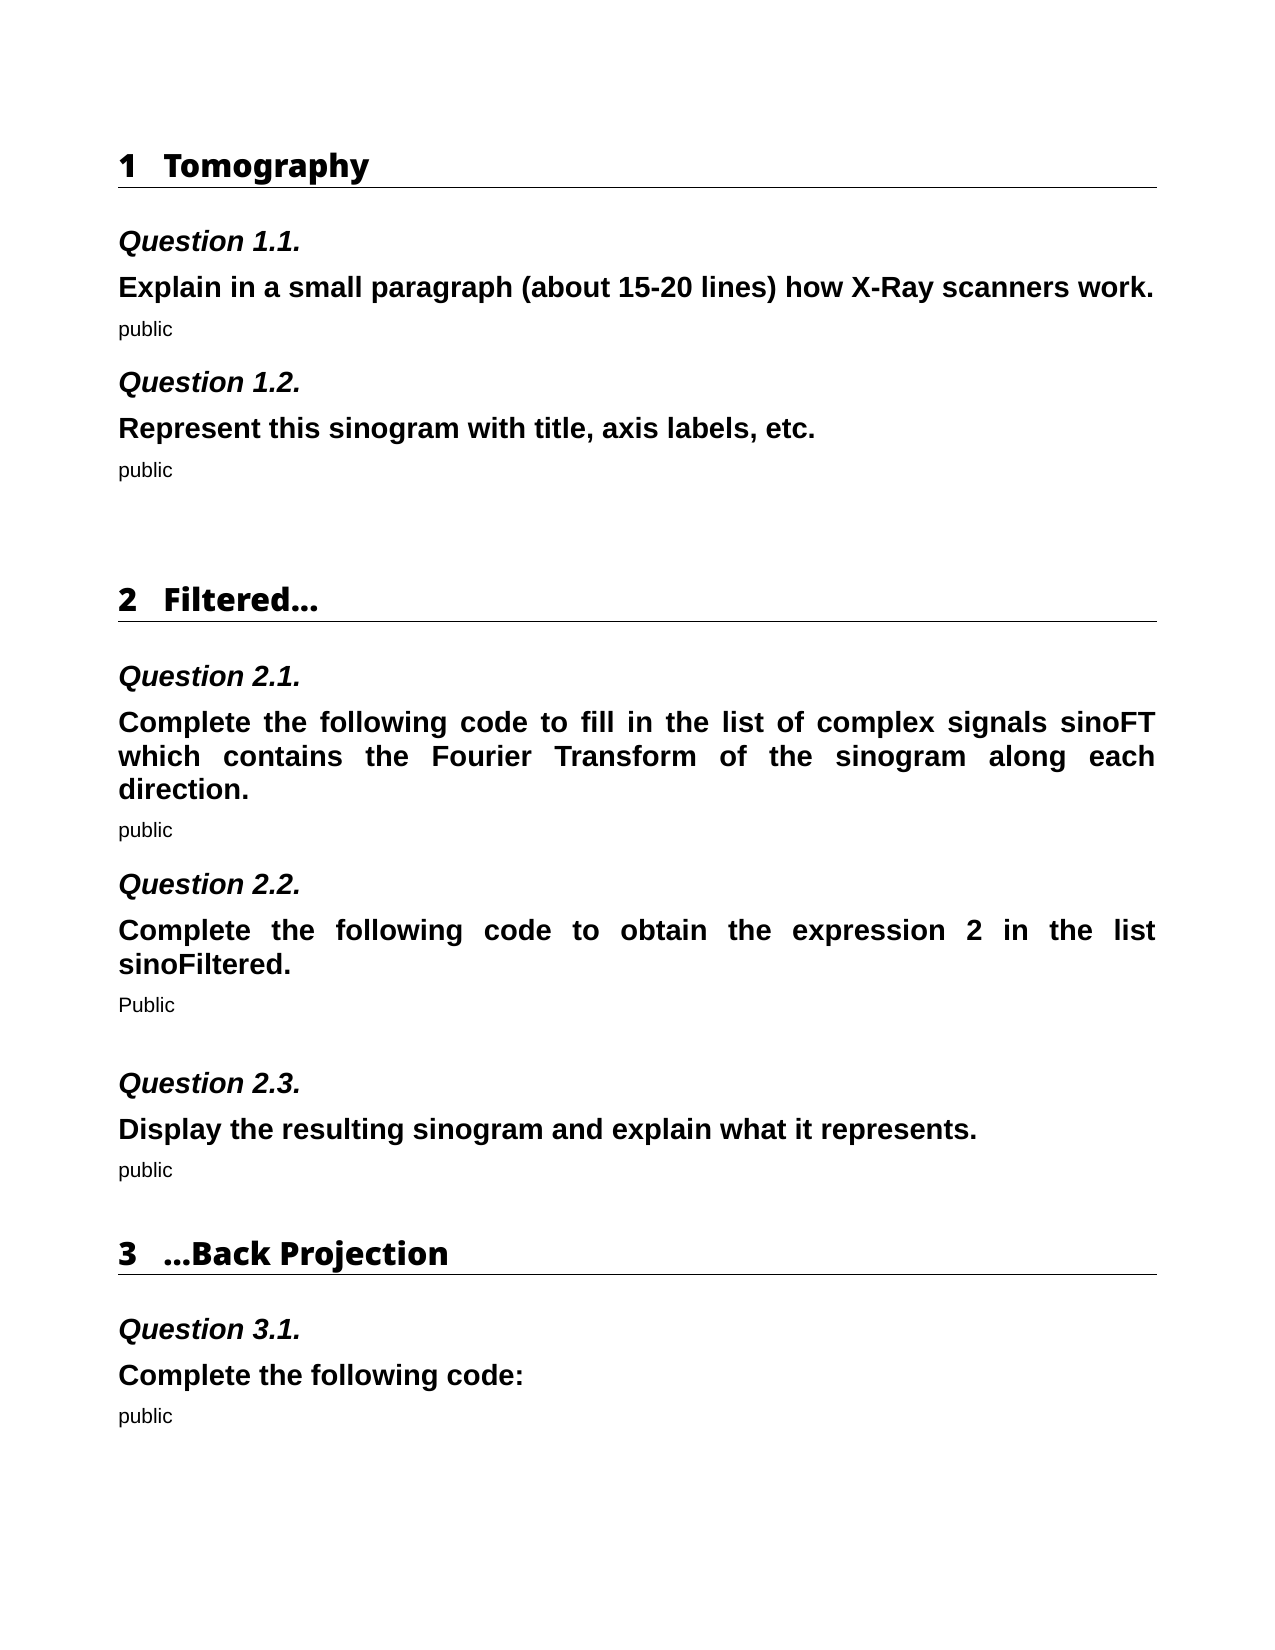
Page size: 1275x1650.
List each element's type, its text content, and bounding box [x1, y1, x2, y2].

text Complete the following code: [118, 1358, 1157, 1392]
subtitle Question 2.2. [118, 867, 1157, 901]
text public [118, 458, 1157, 482]
text Represent this sinogram with title, axis labels, etc. [118, 412, 1157, 445]
text Public [118, 993, 1157, 1017]
subtitle Tomography [118, 143, 1157, 187]
text Complete the following code to obtain the expression 2 in the list sinoFiltered. [118, 913, 1157, 980]
text public [118, 1158, 1157, 1182]
subtitle Question 2.1. [118, 659, 1157, 692]
text public [118, 1404, 1157, 1428]
subtitle Question 3.1. [118, 1312, 1157, 1346]
text Complete the following code to fill in the list of complex signals sinoFT which contains the Fourier Transform of the sinogram along each direction. [118, 705, 1157, 806]
subtitle Question 2.3. [118, 1066, 1157, 1099]
subtitle Filtered... [118, 578, 1157, 621]
subtitle Question 1.1. [118, 224, 1157, 258]
subtitle Question 1.2. [118, 366, 1157, 399]
text Display the resulting sinogram and explain what it represents. [118, 1112, 1157, 1145]
subtitle ...Back Projection [118, 1231, 1157, 1274]
text public [118, 317, 1157, 341]
text public [118, 818, 1157, 842]
text Explain in a small paragraph (about 15-20 lines) how X-Ray scanners work. [118, 271, 1157, 304]
